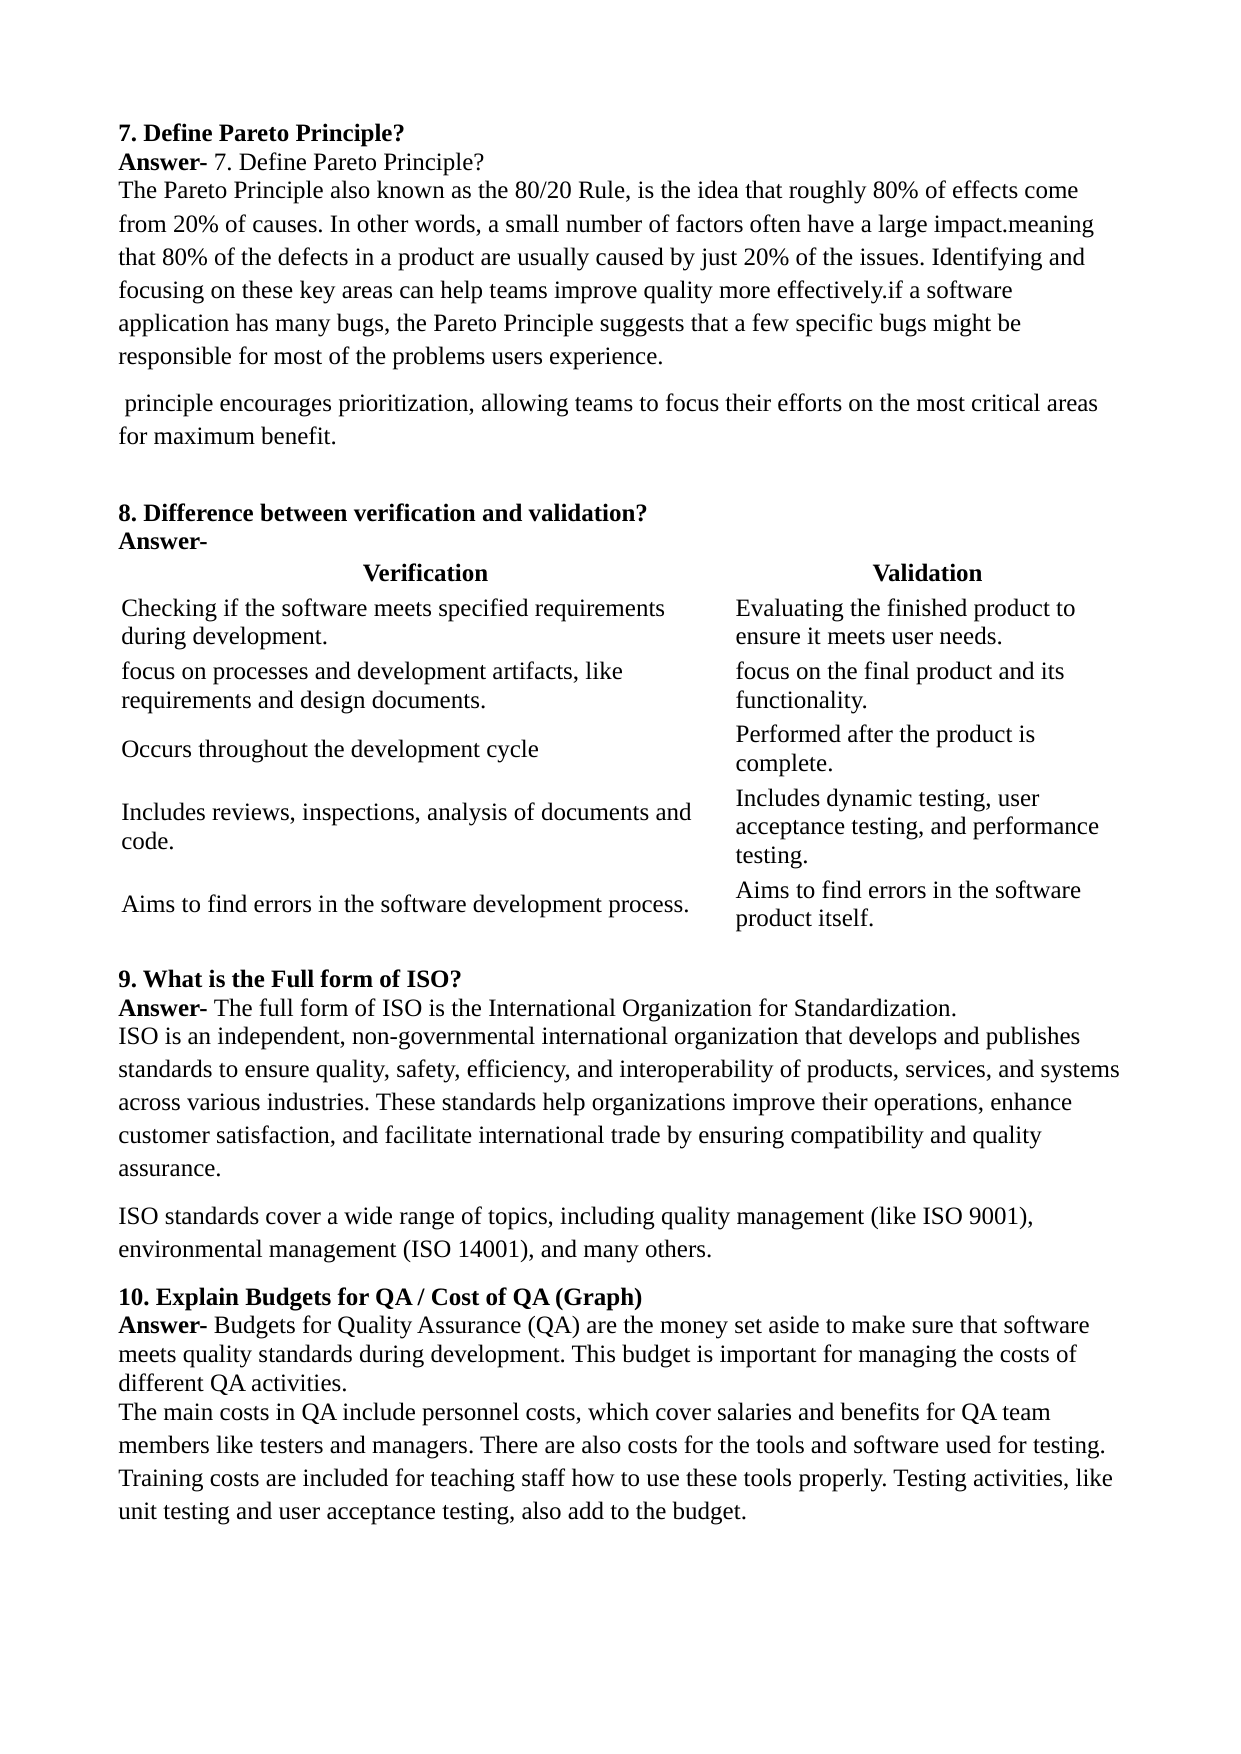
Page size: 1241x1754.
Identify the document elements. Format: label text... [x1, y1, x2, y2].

text The Pareto Principle also known as the 80/20 Rule, is the idea that roughly 80% of effects come from 20% of causes. In other words, a small number of factors often have a large impact.meaning that 80% of the defects in a product are usually caused by just 20% of the issues. Identifying and focusing on these key areas can help teams improve quality more effectively.if a software application has many bugs, the Pareto Principle suggests that a few specific bugs might be responsible for most of the problems users experience. [118, 176, 1122, 369]
table_cell focus on processes and development artifacts, like requirements and design documents. [118, 653, 732, 716]
text 8. Difference between verification and validation? [118, 498, 1122, 526]
table_cell Includes dynamic testing, user acceptance testing, and performance testing. [733, 780, 1122, 872]
text 10. Explain Budgets for QA / Cost of QA (Graph) [118, 1282, 1122, 1311]
text The main costs in QA include personnel costs, which cover salaries and benefits for QA team members like testers and managers. There are also costs for the tools and software used for testing. Training costs are included for teaching staff how to use these tools properly. Testing activities, like unit testing and user acceptance testing, also add to the budget. [118, 1397, 1122, 1524]
text ISO is an independent, non-governmental international organization that develops and publishes standards to ensure quality, safety, efficiency, and interoperability of products, services, and systems across various industries. These standards help organizations improve their operations, enhance customer satisfaction, and facilitate international trade by ensuring compatibility and quality assurance. [118, 1021, 1122, 1182]
table_cell Aims to find errors in the software development process. [118, 872, 732, 935]
text Answer- [118, 526, 1122, 555]
table_cell Evaluating the finished product to ensure it meets user needs. [733, 590, 1122, 653]
table_cell Checking if the software meets specified requirements during development. [118, 590, 732, 653]
text Answer- 7. Define Pareto Principle? [118, 147, 1122, 176]
text ISO standards cover a wide range of topics, including quality management (like ISO 9001), environmental management (ISO 14001), and many others. [118, 1201, 1122, 1263]
table_cell Performed after the product is complete. [733, 716, 1122, 780]
text 7. Define Pareto Principle? [118, 118, 1122, 147]
text Answer- The full form of ISO is the International Organization for Standardization. [118, 993, 1122, 1021]
text principle encourages prioritization, allowing teams to focus their efforts on the most critical areas for maximum benefit. [118, 388, 1122, 450]
text 9. What is the Full form of ISO? [118, 964, 1122, 993]
text Answer- Budgets for Quality Assurance (QA) are the money set aside to make sure that software meets quality standards during development. This budget is important for managing the costs of different QA activities. [118, 1311, 1122, 1397]
table_cell focus on the final product and its functionality. [733, 653, 1122, 716]
table_header Verification [118, 555, 732, 590]
table_header Validation [733, 555, 1122, 590]
table_cell Occurs throughout the development cycle [118, 716, 732, 780]
table_cell Aims to find errors in the software product itself. [733, 872, 1122, 935]
table_cell Includes reviews, inspections, analysis of documents and code. [118, 780, 732, 872]
